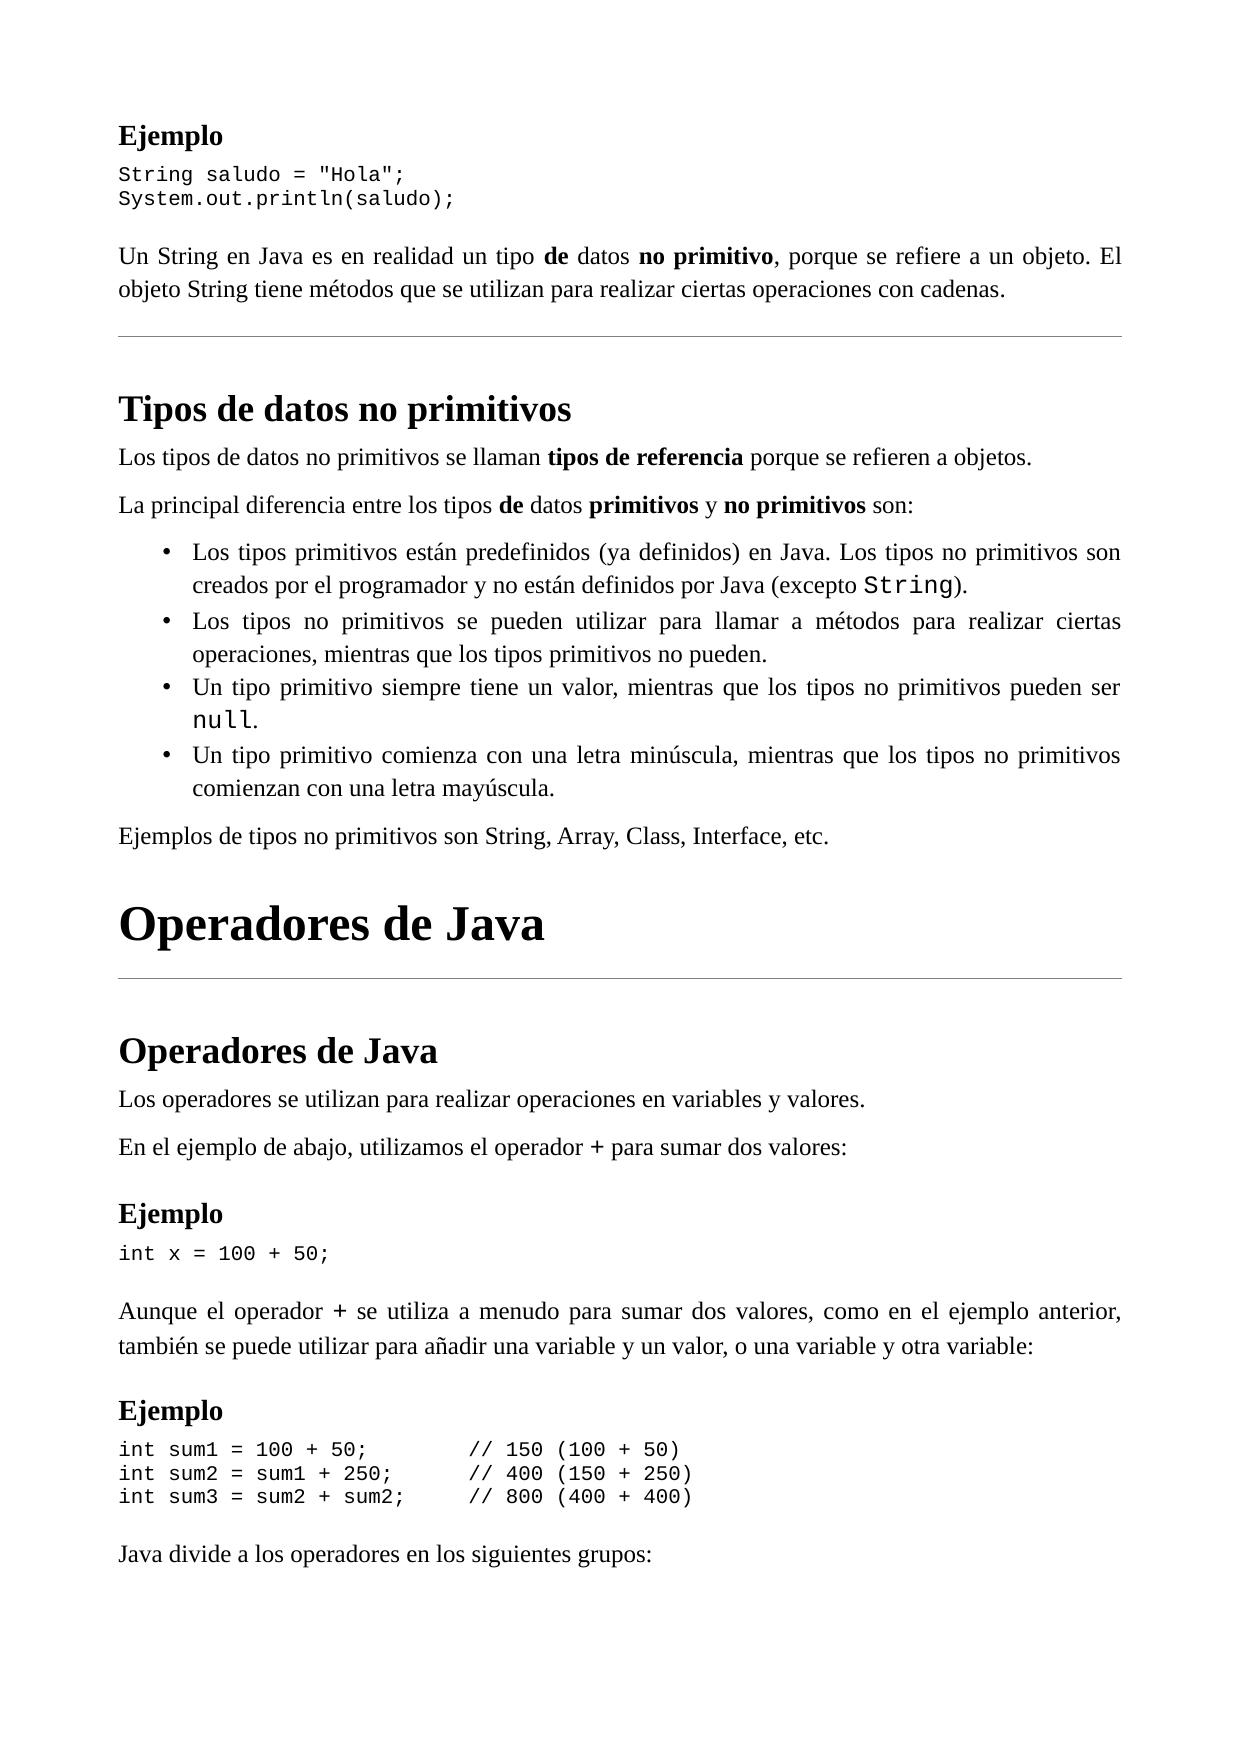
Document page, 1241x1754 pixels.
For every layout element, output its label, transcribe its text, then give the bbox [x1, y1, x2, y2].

text Aunque el operador + se utiliza a menudo para sumar dos valores, como en el ejemplo anterior, también se puede utilizar para añadir una variable y un valor, o una variable y otra variable: [118, 1296, 1122, 1359]
text String saludo = "Hola"; [118, 164, 1122, 188]
text int sum2 = sum1 + 250; // 400 (150 + 250) [118, 1463, 1122, 1486]
text En el ejemplo de abajo, utilizamos el operador + para sumar dos valores: [118, 1132, 1122, 1163]
subtitle Ejemplo [118, 118, 1122, 152]
text int sum1 = 100 + 50; // 150 (100 + 50) [118, 1439, 1122, 1463]
text Los tipos de datos no primitivos se llaman tipos de referencia porque se refieren a objetos. [118, 442, 1122, 471]
text Ejemplos de tipos no primitivos son String, Array, Class, Interface, etc. [118, 821, 1122, 850]
list Un tipo primitivo siempre tiene un valor, mientras que los tipos no primitivos pueden ser null. [162, 672, 1122, 736]
subtitle Ejemplo [118, 1197, 1122, 1230]
list Los tipos no primitivos se pueden utilizar para llamar a métodos para realizar ciertas operaciones, mientras que los tipos primitivos no pueden. [162, 606, 1122, 668]
text System.out.println(saludo); [118, 188, 1122, 211]
text int sum3 = sum2 + sum2; // 800 (400 + 400) [118, 1486, 1122, 1510]
subtitle Ejemplo [118, 1393, 1122, 1427]
text int x = 100 + 50; [118, 1243, 1122, 1266]
list Los tipos primitivos están predefinidos (ya definidos) en Java. Los tipos no primitivos son creados por el programador y no están definidos por Java (excepto String). [162, 537, 1122, 601]
text Los operadores se utilizan para realizar operaciones en variables y valores. [118, 1084, 1122, 1113]
list Un tipo primitivo comienza con una letra minúscula, mientras que los tipos no primitivos comienzan con una letra mayúscula. [162, 740, 1122, 802]
text Un String en Java es en realidad un tipo de datos no primitivo, porque se refiere a un objeto. El objeto String tiene métodos que se utilizan para realizar ciertas operaciones con cadenas. [118, 241, 1122, 303]
subtitle Tipos de datos no primitivos [118, 387, 1122, 430]
subtitle Operadores de Java [118, 894, 1122, 951]
text La principal diferencia entre los tipos de datos primitivos y no primitivos son: [118, 490, 1122, 519]
subtitle Operadores de Java [118, 1029, 1122, 1072]
text Java divide a los operadores en los siguientes grupos: [118, 1539, 1122, 1568]
